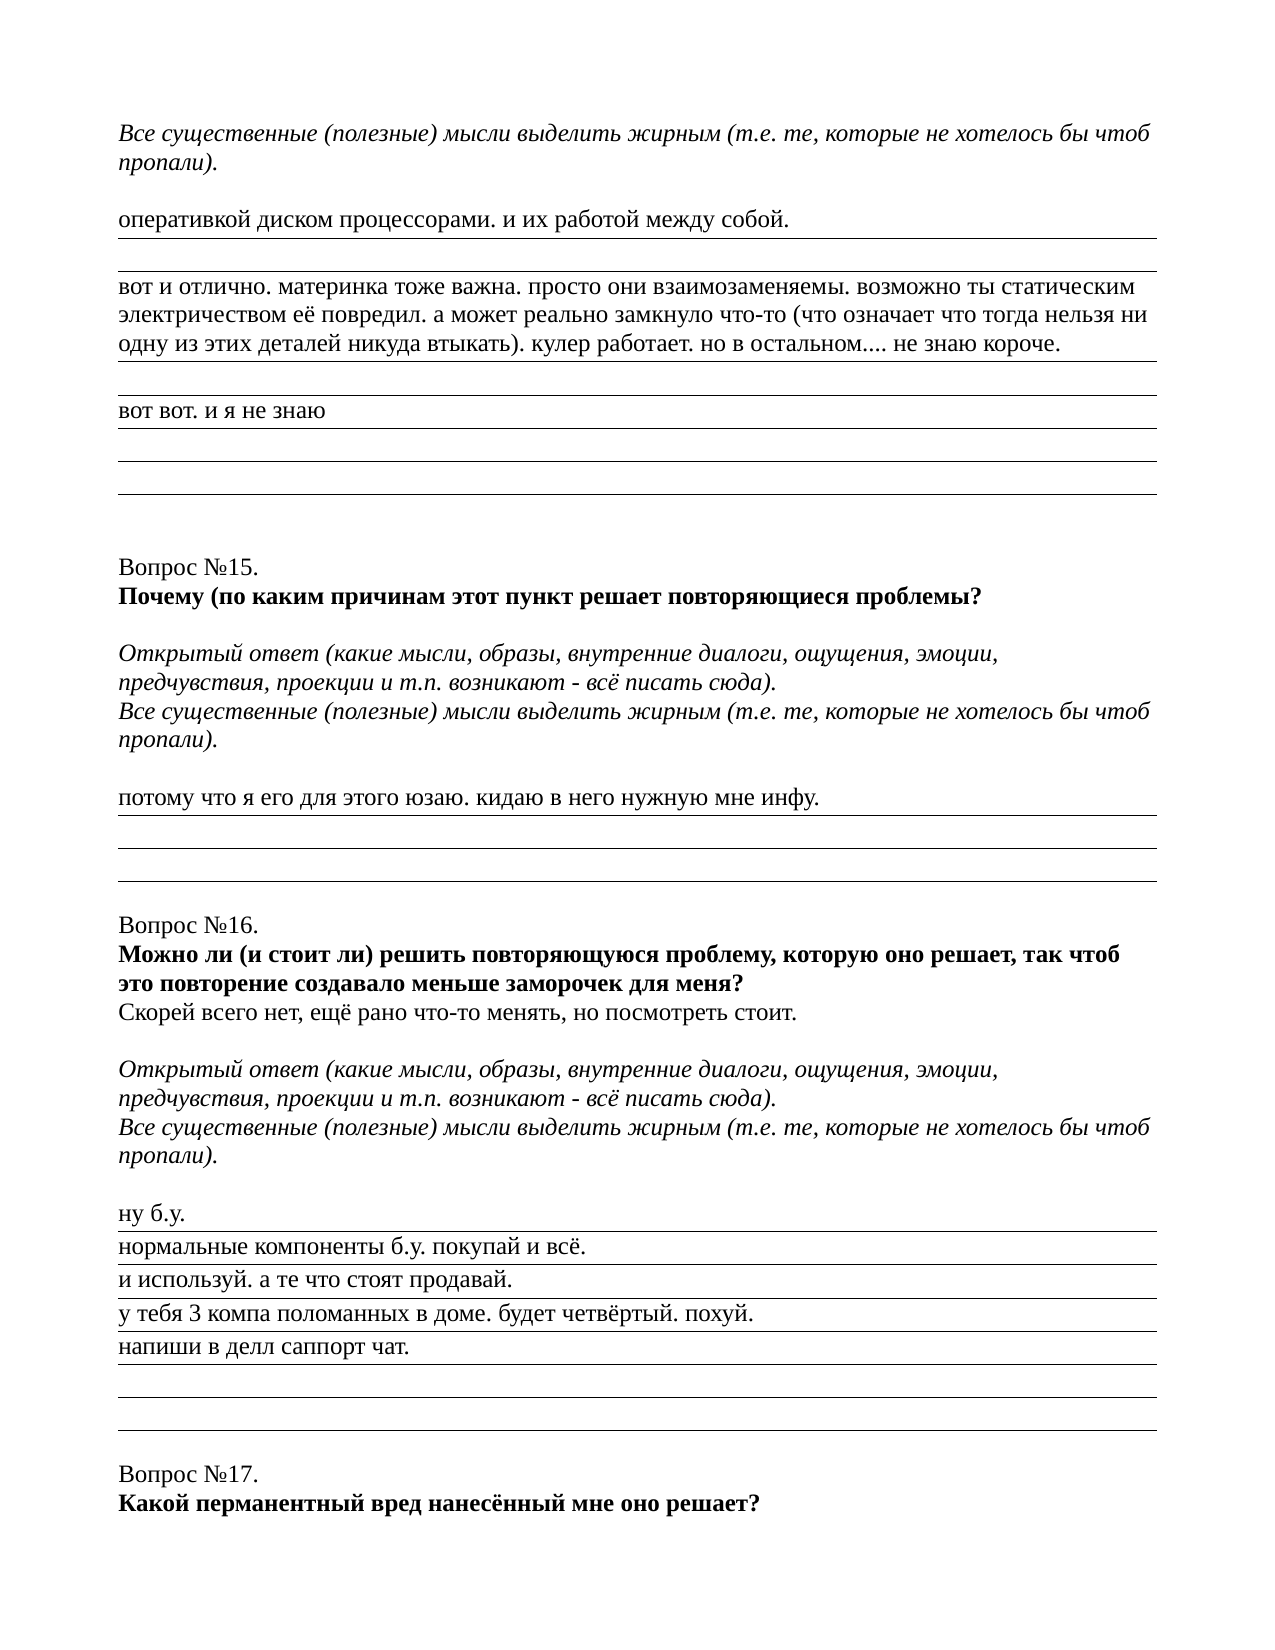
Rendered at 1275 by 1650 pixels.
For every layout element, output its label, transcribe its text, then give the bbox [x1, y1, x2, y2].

text Можно ли (и стоит ли) решить повторяющуюся проблему, которую оно решает, так чтоб это повторение создавало меньше заморочек для меня? [118, 939, 1157, 997]
text Вопрос №17. [118, 1459, 1157, 1488]
text Открытый ответ (какие мысли, образы, внутренние диалоги, ощущения, эмоции, предчувствия, проекции и т.п. возникают - всё писать сюда). [118, 638, 1157, 696]
text Какой перманентный вред нанесённый мне оно решает? [118, 1488, 1157, 1517]
text вот и отлично. материнка тоже важна. просто они взаимозаменяемы. возможно ты статическим электричеством её повредил. а может реально замкнуло что-то (что означает что тогда нельзя ни одну из этих деталей никуда втыкать). кулер работает. но в остальном.... не знаю короче. [118, 272, 1157, 361]
text Скорей всего нет, ещё рано что-то менять, но посмотреть стоит. [118, 997, 1157, 1025]
text Почему (по каким причинам этот пункт решает повторяющиеся проблемы? [118, 581, 1157, 609]
text Вопрос №15. [118, 552, 1157, 581]
text и используй. а те что стоят продавай. [118, 1265, 1157, 1298]
text потому что я его для этого юзаю. кидаю в него нужную мне инфу. [118, 782, 1157, 815]
text Открытый ответ (какие мысли, образы, внутренние диалоги, ощущения, эмоции, предчувствия, проекции и т.п. возникают - всё писать сюда). [118, 1054, 1157, 1112]
text Все существенные (полезные) мысли выделить жирным (т.е. те, которые не хотелось бы чтоб пропали). [118, 1112, 1157, 1169]
text ну б.у. [118, 1198, 1157, 1231]
text Вопрос №16. [118, 910, 1157, 939]
text Все существенные (полезные) мысли выделить жирным (т.е. те, которые не хотелось бы чтоб пропали). [118, 696, 1157, 753]
text нормальные компоненты б.у. покупай и всё. [118, 1232, 1157, 1264]
text у тебя 3 компа поломанных в доме. будет четвёртый. похуй. [118, 1299, 1157, 1331]
text оперативкой диском процессорами. и их работой между собой. [118, 204, 1157, 238]
text вот вот. и я не знаю [118, 396, 1157, 428]
text напиши в делл саппорт чат. [118, 1332, 1157, 1364]
text Все существенные (полезные) мысли выделить жирным (т.е. те, которые не хотелось бы чтоб пропали). [118, 118, 1157, 176]
